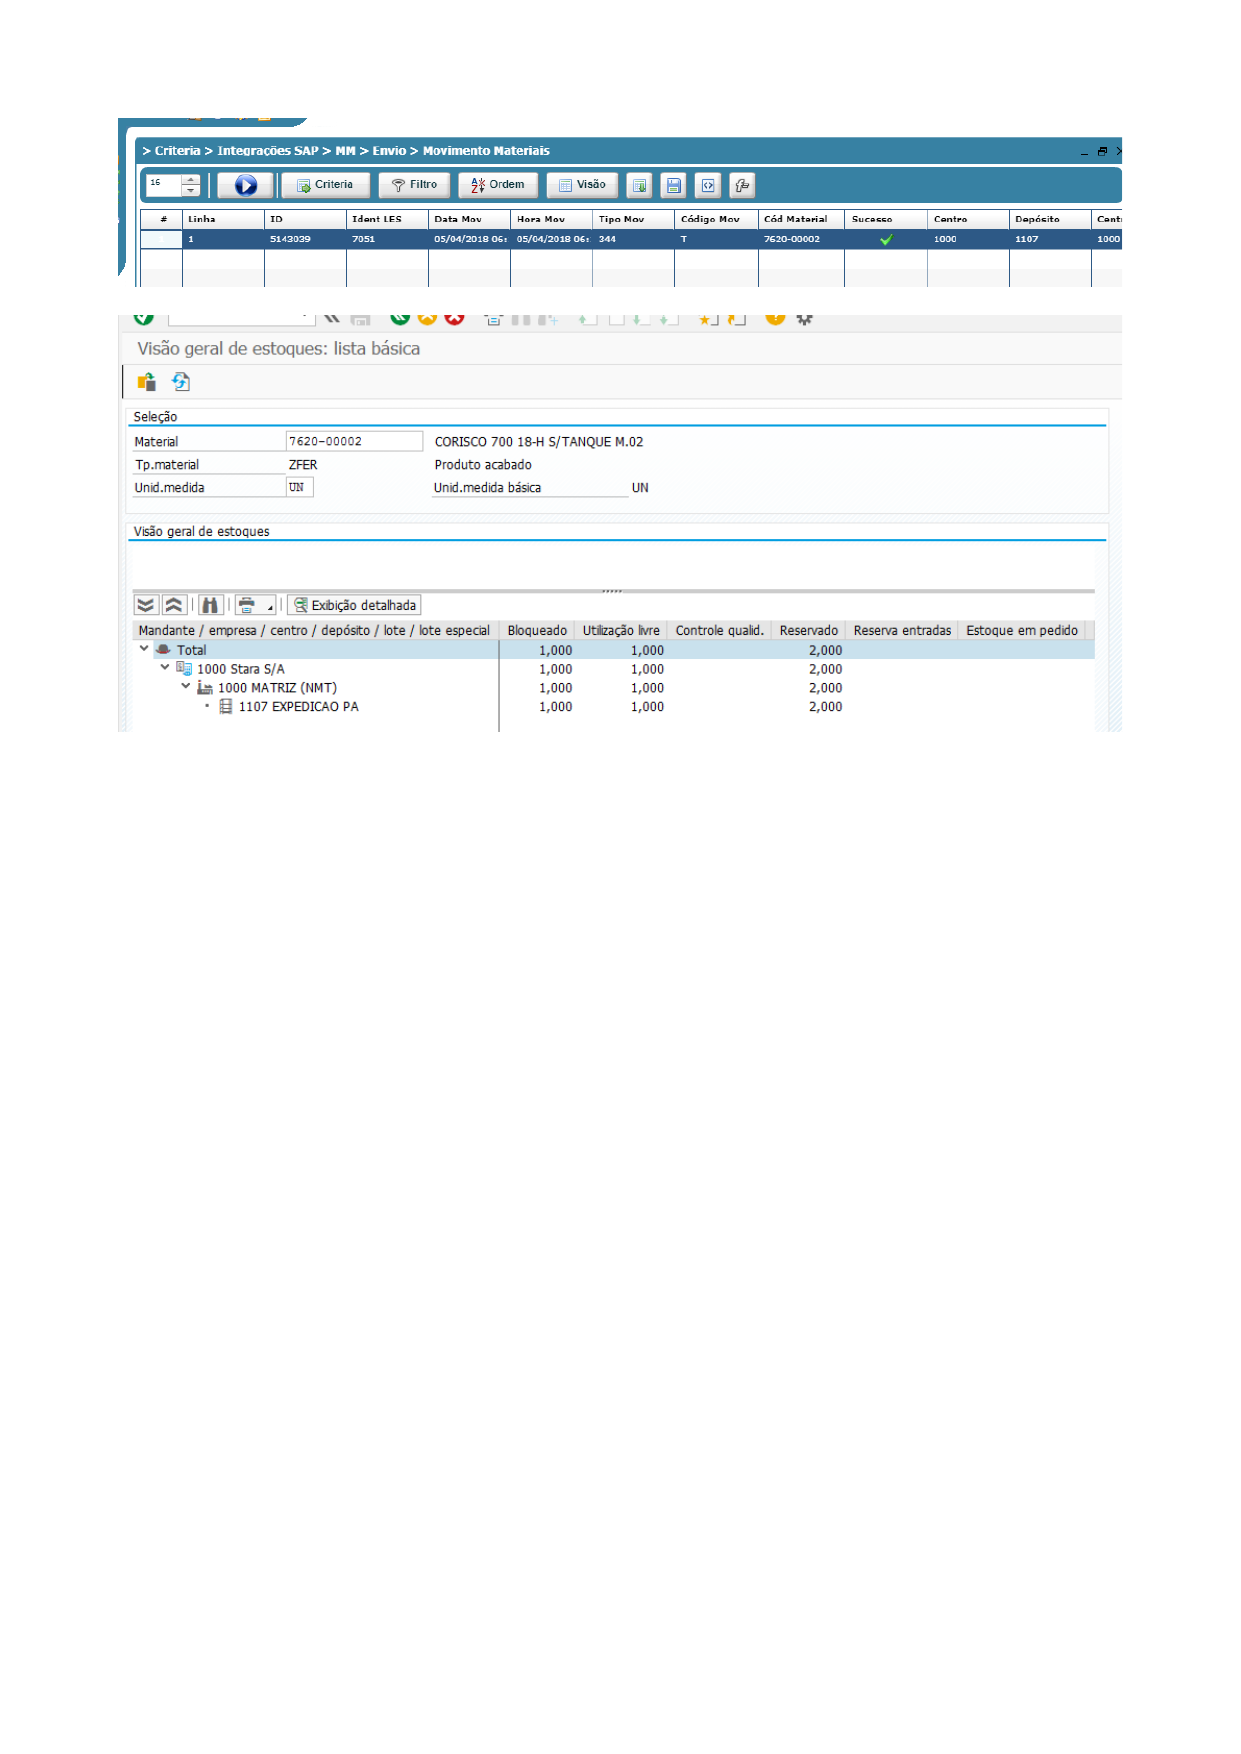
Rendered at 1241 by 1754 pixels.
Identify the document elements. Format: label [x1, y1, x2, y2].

picture [118, 315, 1123, 732]
picture [118, 118, 1123, 287]
